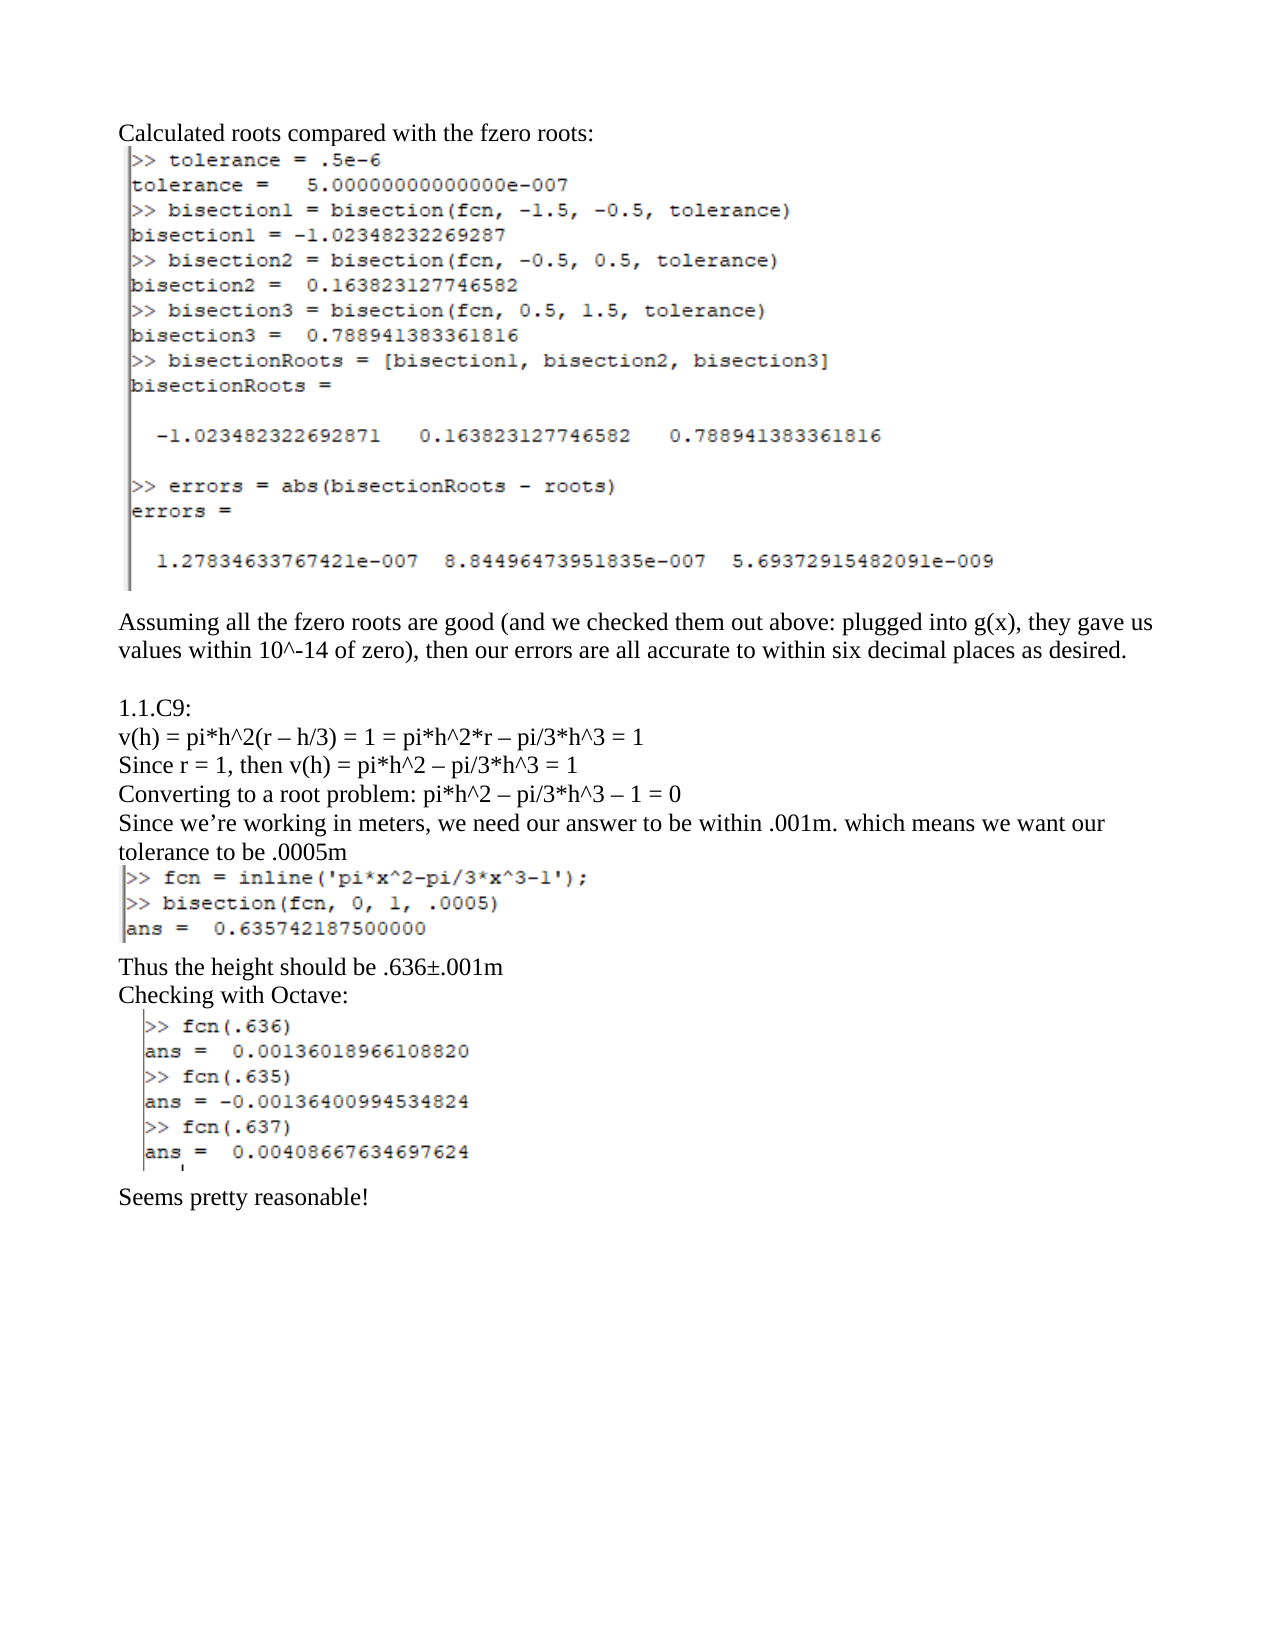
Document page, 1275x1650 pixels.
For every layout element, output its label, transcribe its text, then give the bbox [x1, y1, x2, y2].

text 1.1.C9: [118, 693, 1157, 722]
text Thus the height should be .636±.001m [118, 952, 1157, 981]
text Calculated roots compared with the fzero roots: [118, 118, 1157, 147]
text Since we’re working in meters, we need our answer to be within .001m. which means we want our tolerance to be .0005m [118, 808, 1157, 866]
text Since r = 1, then v(h) = pi*h^2 – pi/3*h^3 = 1 [118, 751, 1157, 779]
text Converting to a root problem: pi*h^2 – pi/3*h^3 – 1 = 0 [118, 779, 1157, 808]
text v(h) = pi*h^2(r – h/3) = 1 = pi*h^2*r – pi/3*h^3 = 1 [118, 722, 1157, 751]
text Checking with Octave: [118, 981, 1157, 1009]
text Seems pretty reasonable! [118, 1182, 1157, 1211]
text Assuming all the fzero roots are good (and we checked them out above: plugged into g(x), they gave us values within 10^-14 of zero), then our errors are all accurate to within six decimal places as desired. [118, 607, 1157, 664]
